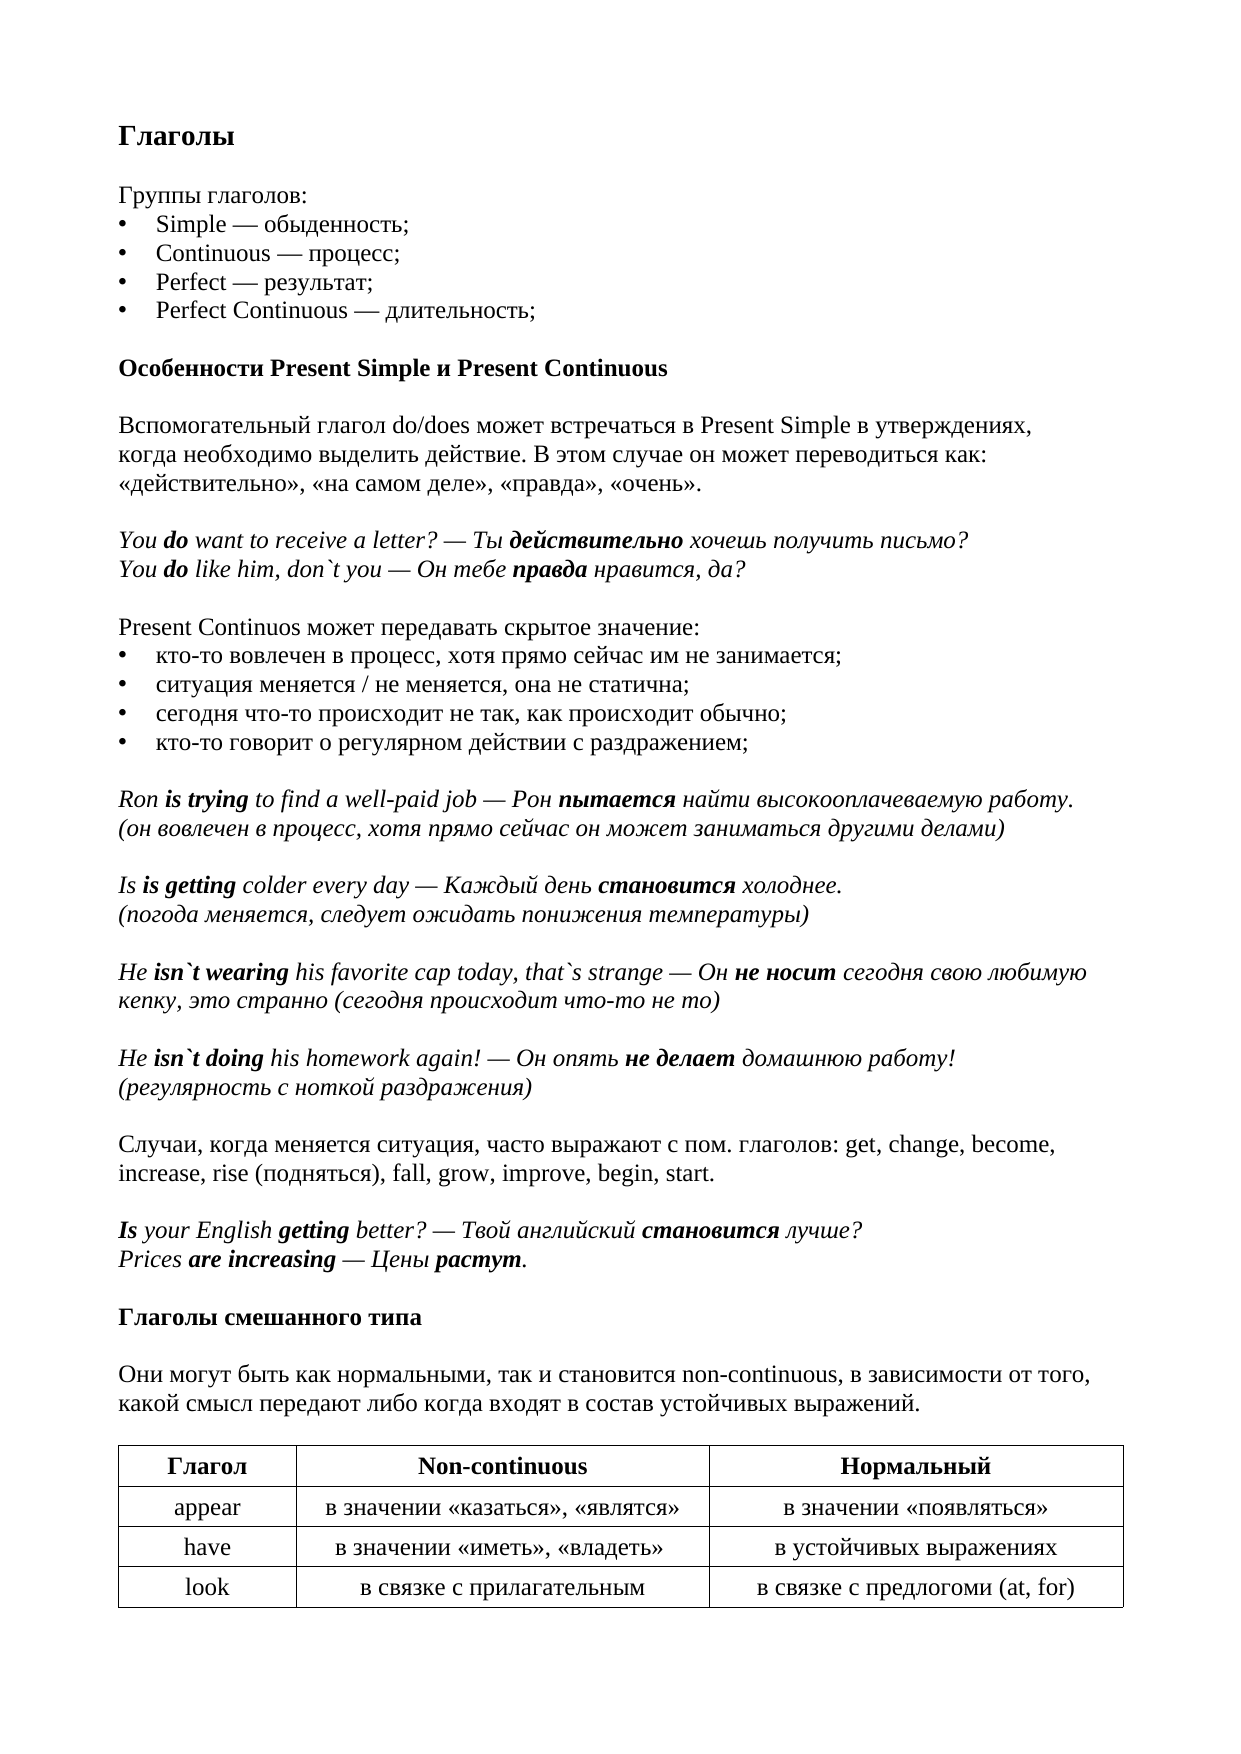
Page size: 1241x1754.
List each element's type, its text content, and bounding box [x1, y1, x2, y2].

text Глаголы смешанного типа [118, 1302, 1122, 1330]
text Особенности Present Simple и Present Continuous [118, 353, 1122, 382]
table_cell appear [119, 1487, 296, 1526]
table_header Non-continuous [297, 1446, 709, 1486]
text Глаголы [118, 118, 1122, 152]
list кто-то говорит о регулярном действии с раздражением; [118, 727, 1122, 755]
table_header Глагол [119, 1446, 296, 1486]
text You do want to receive a letter? — Ты действительно хочешь получить письмо? [118, 525, 1122, 554]
text Prices are increasing — Цены растут. [118, 1244, 1122, 1273]
text Они могут быть как нормальными, так и становится non-continuous, в зависимости от того, [118, 1359, 1122, 1388]
table_cell в значении «казаться», «являтся» [297, 1487, 709, 1526]
table_cell в значении «появляться» [710, 1487, 1123, 1526]
text Ron is trying to find a well-paid job — Рон пытается найти высокооплачеваемую работу. [118, 784, 1122, 813]
list ситуация меняется / не меняется, она не статична; [118, 669, 1122, 698]
table_cell have [119, 1527, 296, 1566]
text какой смысл передают либо когда входят в состав устойчивых выражений. [118, 1388, 1122, 1417]
table_cell в устойчивых выражениях [710, 1527, 1123, 1566]
table_cell look [119, 1567, 296, 1607]
text He isn`t wearing his favorite cap today, that`s strange — Он не носит сегодня свою любимую кепку, это странно (сегодня происходит что-то не то) [118, 957, 1122, 1014]
text Present Continuos может передавать скрытое значение: [118, 612, 1122, 640]
text You do like him, don`t you — Он тебе правда нравится, да? [118, 554, 1122, 583]
text Случаи, когда меняется ситуация, часто выражают с пом. глаголов: get, change, become, increase, rise (подняться), fall, grow, improve, begin, start. [118, 1129, 1122, 1187]
text (регулярность с ноткой раздражения) [118, 1072, 1122, 1100]
table_cell в значении «иметь», «владеть» [297, 1527, 709, 1566]
text Группы глаголов: [118, 180, 1122, 209]
text (погода меняется, следует ожидать понижения температуры) [118, 899, 1122, 928]
text Вспомогательный глагол do/does может встречаться в Present Simple в утверждениях, [118, 410, 1122, 439]
list Continuous — процесс; [118, 238, 1122, 267]
list кто-то вовлечен в процесс, хотя прямо сейчас им не занимается; [118, 640, 1122, 669]
text (он вовлечен в процесс, хотя прямо сейчас он может заниматься другими делами) [118, 813, 1122, 842]
list Perfect — результат; [118, 267, 1122, 295]
table_header Нормальный [710, 1446, 1123, 1486]
text He isn`t doing his homework again! — Он опять не делает домашнюю работу! [118, 1043, 1122, 1072]
text когда необходимо выделить действие. В этом случае он может переводиться как: «действительно», «на самом деле», «правда», «очень». [118, 439, 1122, 497]
list Simple — обыденность; [118, 209, 1122, 238]
table_cell в связке с предлогоми (at, for) [710, 1567, 1123, 1607]
table_cell в связке с прилагательным [297, 1567, 709, 1607]
list сегодня что-то происходит не так, как происходит обычно; [118, 698, 1122, 727]
text Is your English getting better? — Твой английский становится лучше? [118, 1215, 1122, 1244]
list Perfect Continuous — длительность; [118, 295, 1122, 324]
text Is is getting colder every day — Каждый день становится холоднее. [118, 870, 1122, 899]
